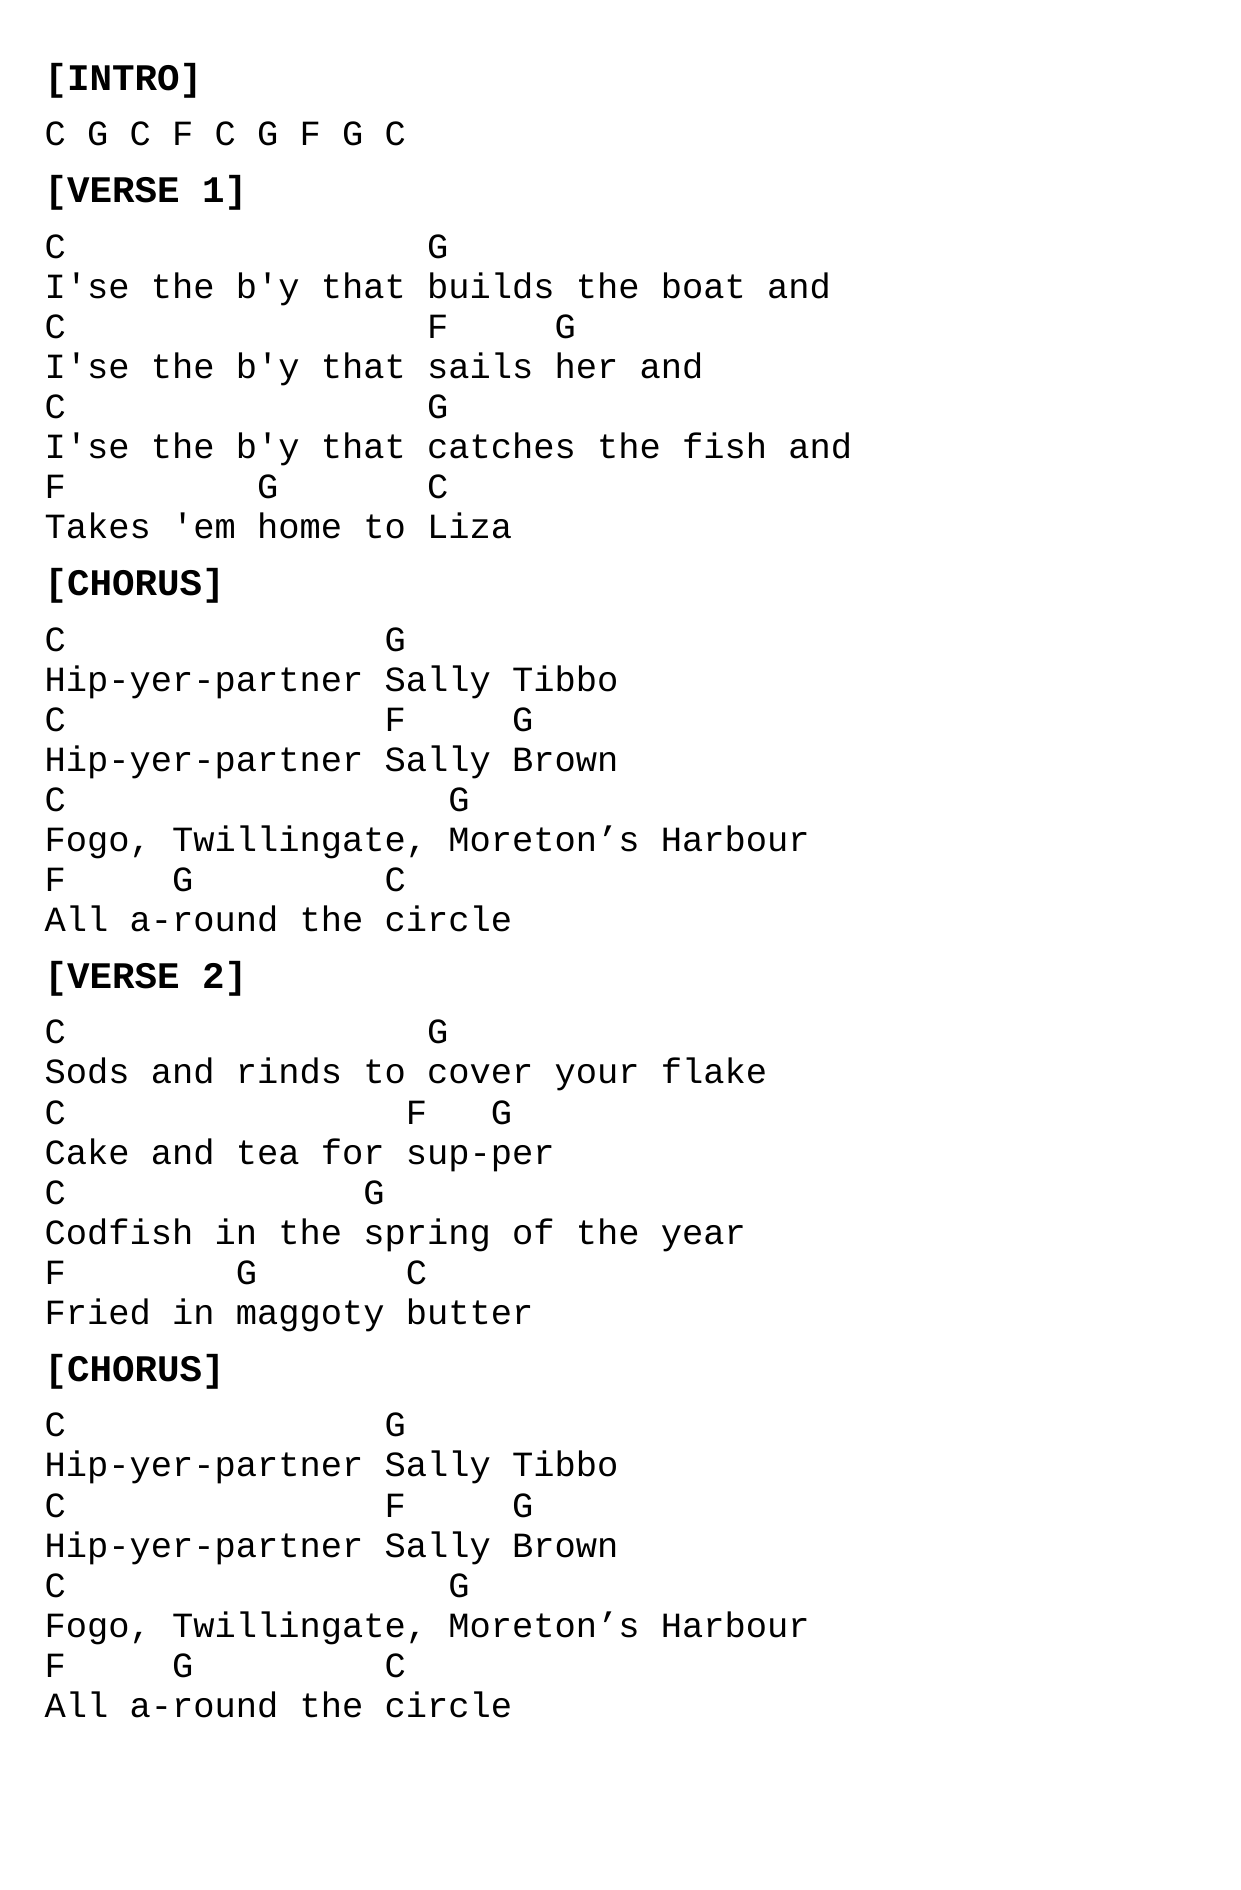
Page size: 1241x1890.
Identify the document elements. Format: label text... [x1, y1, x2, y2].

text C G C F C G F G C [44, 116, 1063, 156]
text C F G [44, 1094, 1063, 1135]
text C G [44, 621, 1063, 662]
text All a-round the circle [44, 1688, 1063, 1728]
text F G C [44, 1648, 1063, 1688]
subtitle [CHORUS] [44, 1350, 1063, 1392]
text I'se the b'y that builds the boat and [44, 269, 1063, 309]
text C F G [44, 1487, 1063, 1528]
text Fried in maggoty butter [44, 1295, 1063, 1335]
text F G C [44, 469, 1063, 509]
text Sods and rinds to cover your flake [44, 1054, 1063, 1094]
text Fogo, Twillingate, Moreton’s Harbour [44, 1608, 1063, 1648]
text Hip-yer-partner Sally Tibbo [44, 1447, 1063, 1487]
text Takes 'em home to Liza [44, 509, 1063, 549]
text I'se the b'y that catches the fish and [44, 429, 1063, 469]
text F G C [44, 1255, 1063, 1295]
text I'se the b'y that sails her and [44, 349, 1063, 389]
text C F G [44, 702, 1063, 742]
text Fogo, Twillingate, Moreton’s Harbour [44, 822, 1063, 862]
text C G [44, 228, 1063, 269]
text C G [44, 1175, 1063, 1215]
text F G C [44, 862, 1063, 902]
subtitle [CHORUS] [44, 564, 1063, 607]
text Codfish in the spring of the year [44, 1215, 1063, 1255]
text C G [44, 1014, 1063, 1054]
subtitle [VERSE 2] [44, 957, 1063, 999]
text All a-round the circle [44, 902, 1063, 942]
text C G [44, 782, 1063, 822]
text Hip-yer-partner Sally Brown [44, 1528, 1063, 1568]
text Hip-yer-partner Sally Tibbo [44, 662, 1063, 702]
text C G [44, 389, 1063, 429]
subtitle [VERSE 1] [44, 171, 1063, 214]
text Cake and tea for sup-per [44, 1135, 1063, 1175]
subtitle [INTRO] [44, 59, 1063, 102]
text Hip-yer-partner Sally Brown [44, 742, 1063, 782]
text C G [44, 1407, 1063, 1447]
text C G [44, 1568, 1063, 1608]
text C F G [44, 309, 1063, 349]
